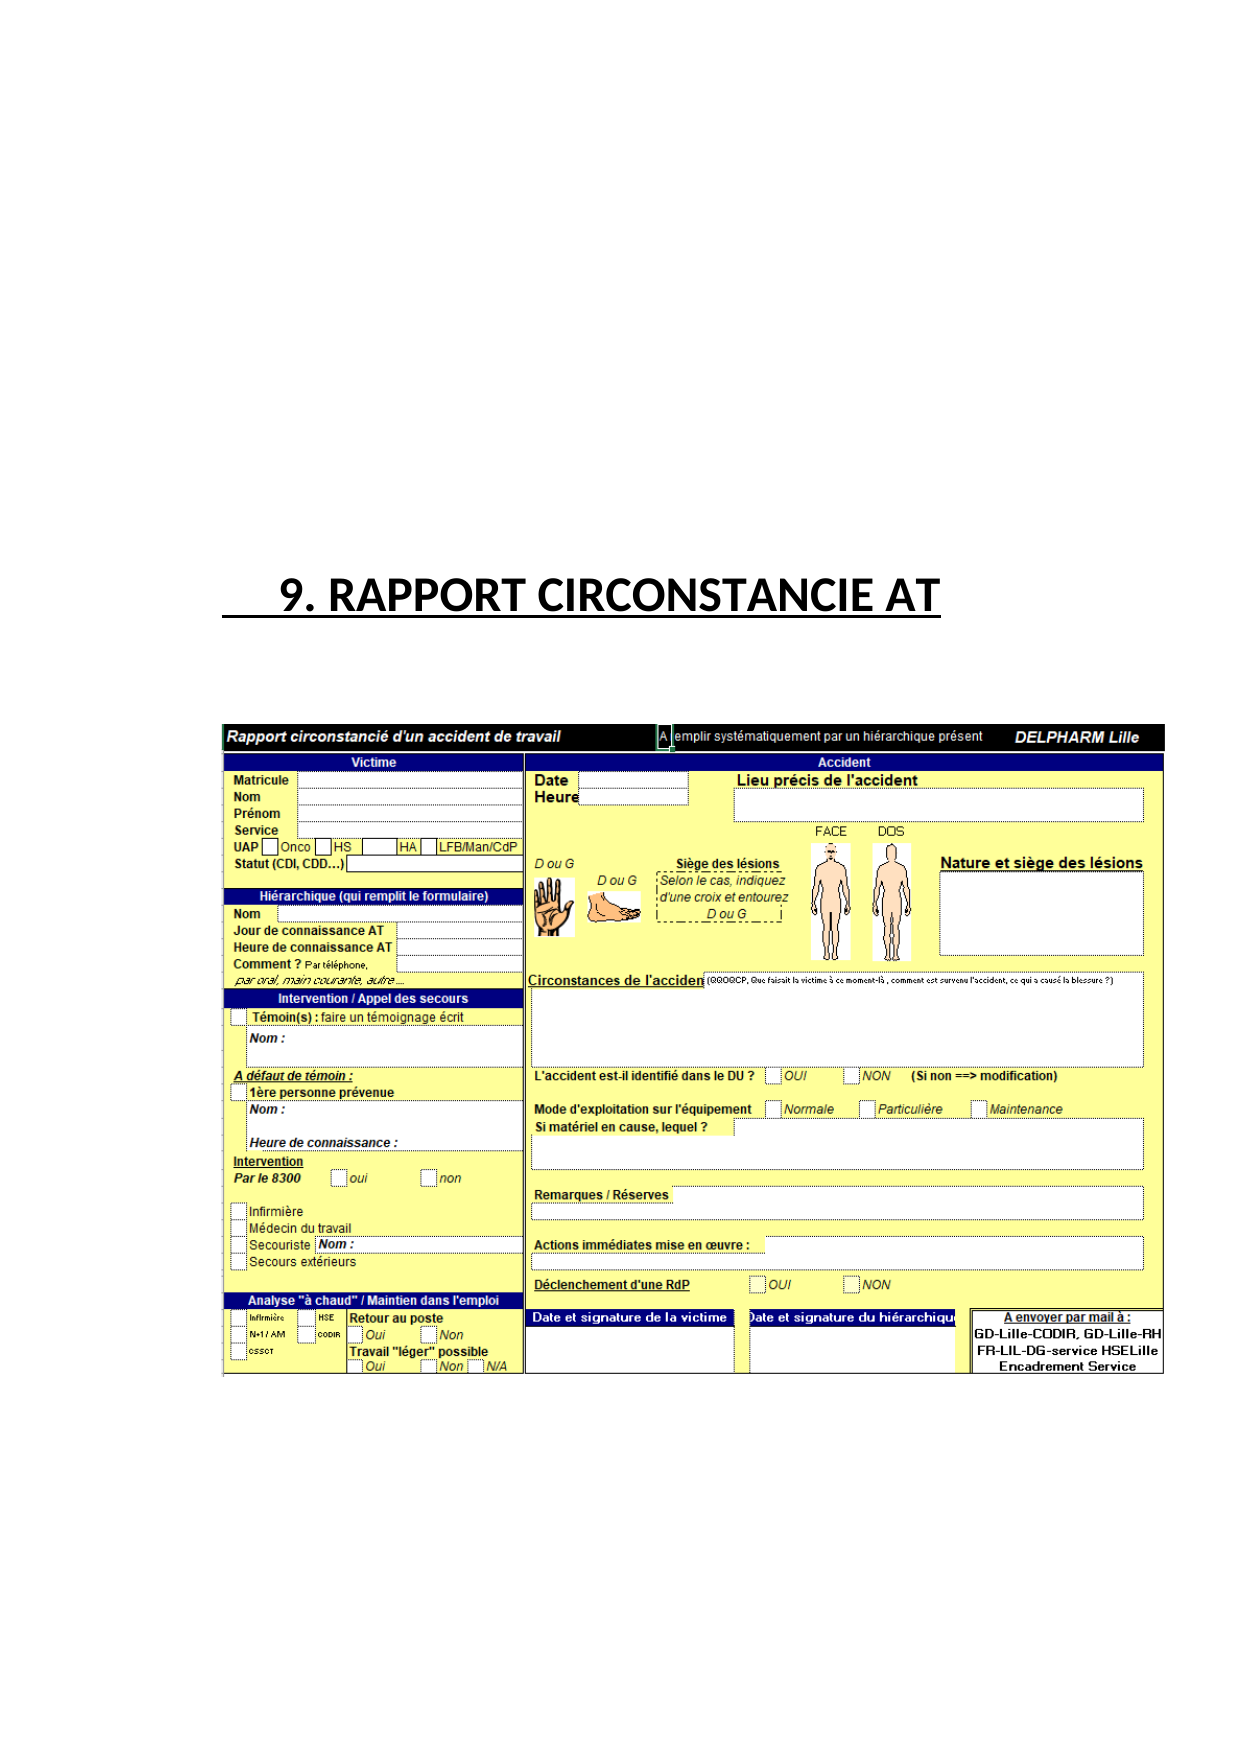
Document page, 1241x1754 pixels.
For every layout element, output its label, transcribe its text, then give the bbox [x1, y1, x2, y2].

picture [221, 724, 1167, 1377]
text 9. RAPPORT CIRCONSTANCIE AT [148, 563, 1093, 624]
